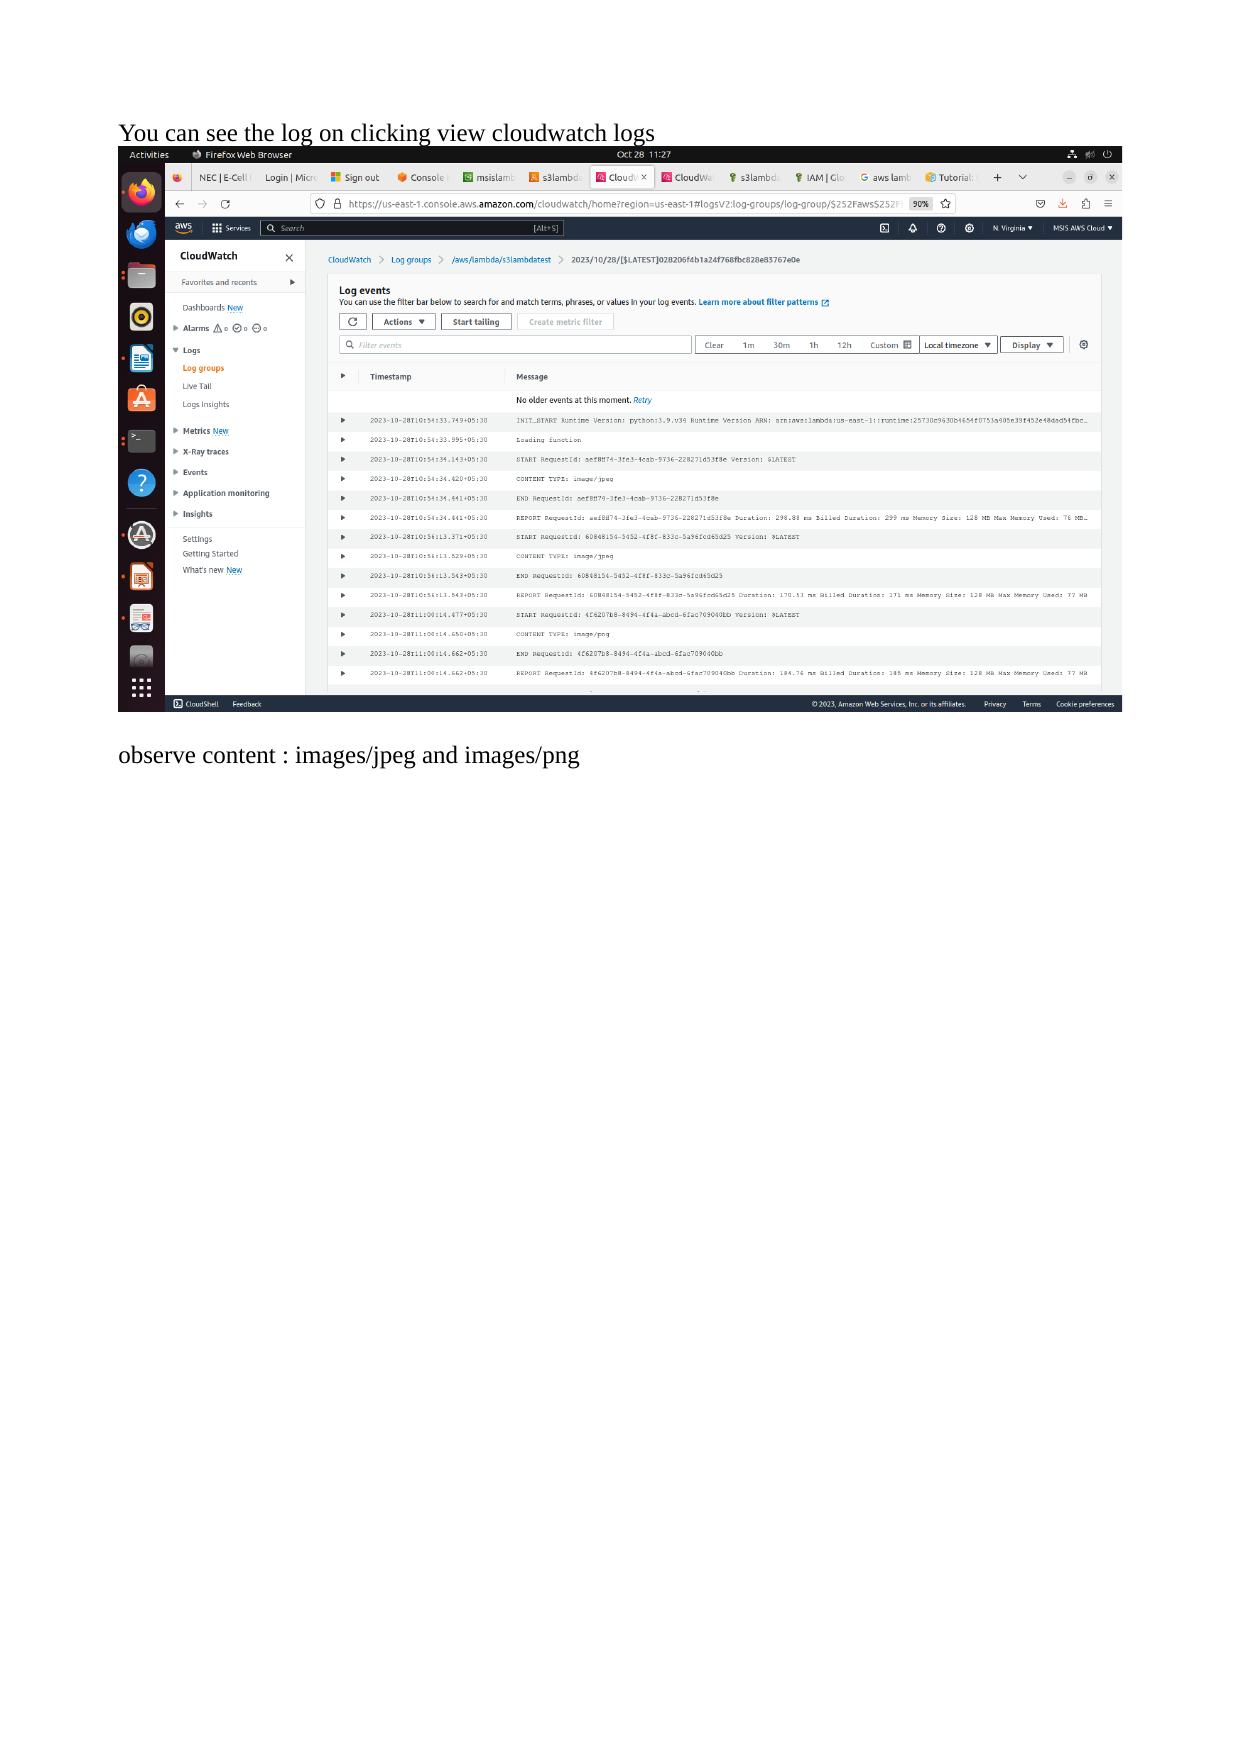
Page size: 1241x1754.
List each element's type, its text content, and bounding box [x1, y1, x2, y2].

text You can see the log on clicking view cloudwatch logs [118, 118, 1122, 146]
picture [118, 146, 1123, 712]
text observe content : images/jpeg and images/png [118, 740, 1122, 769]
